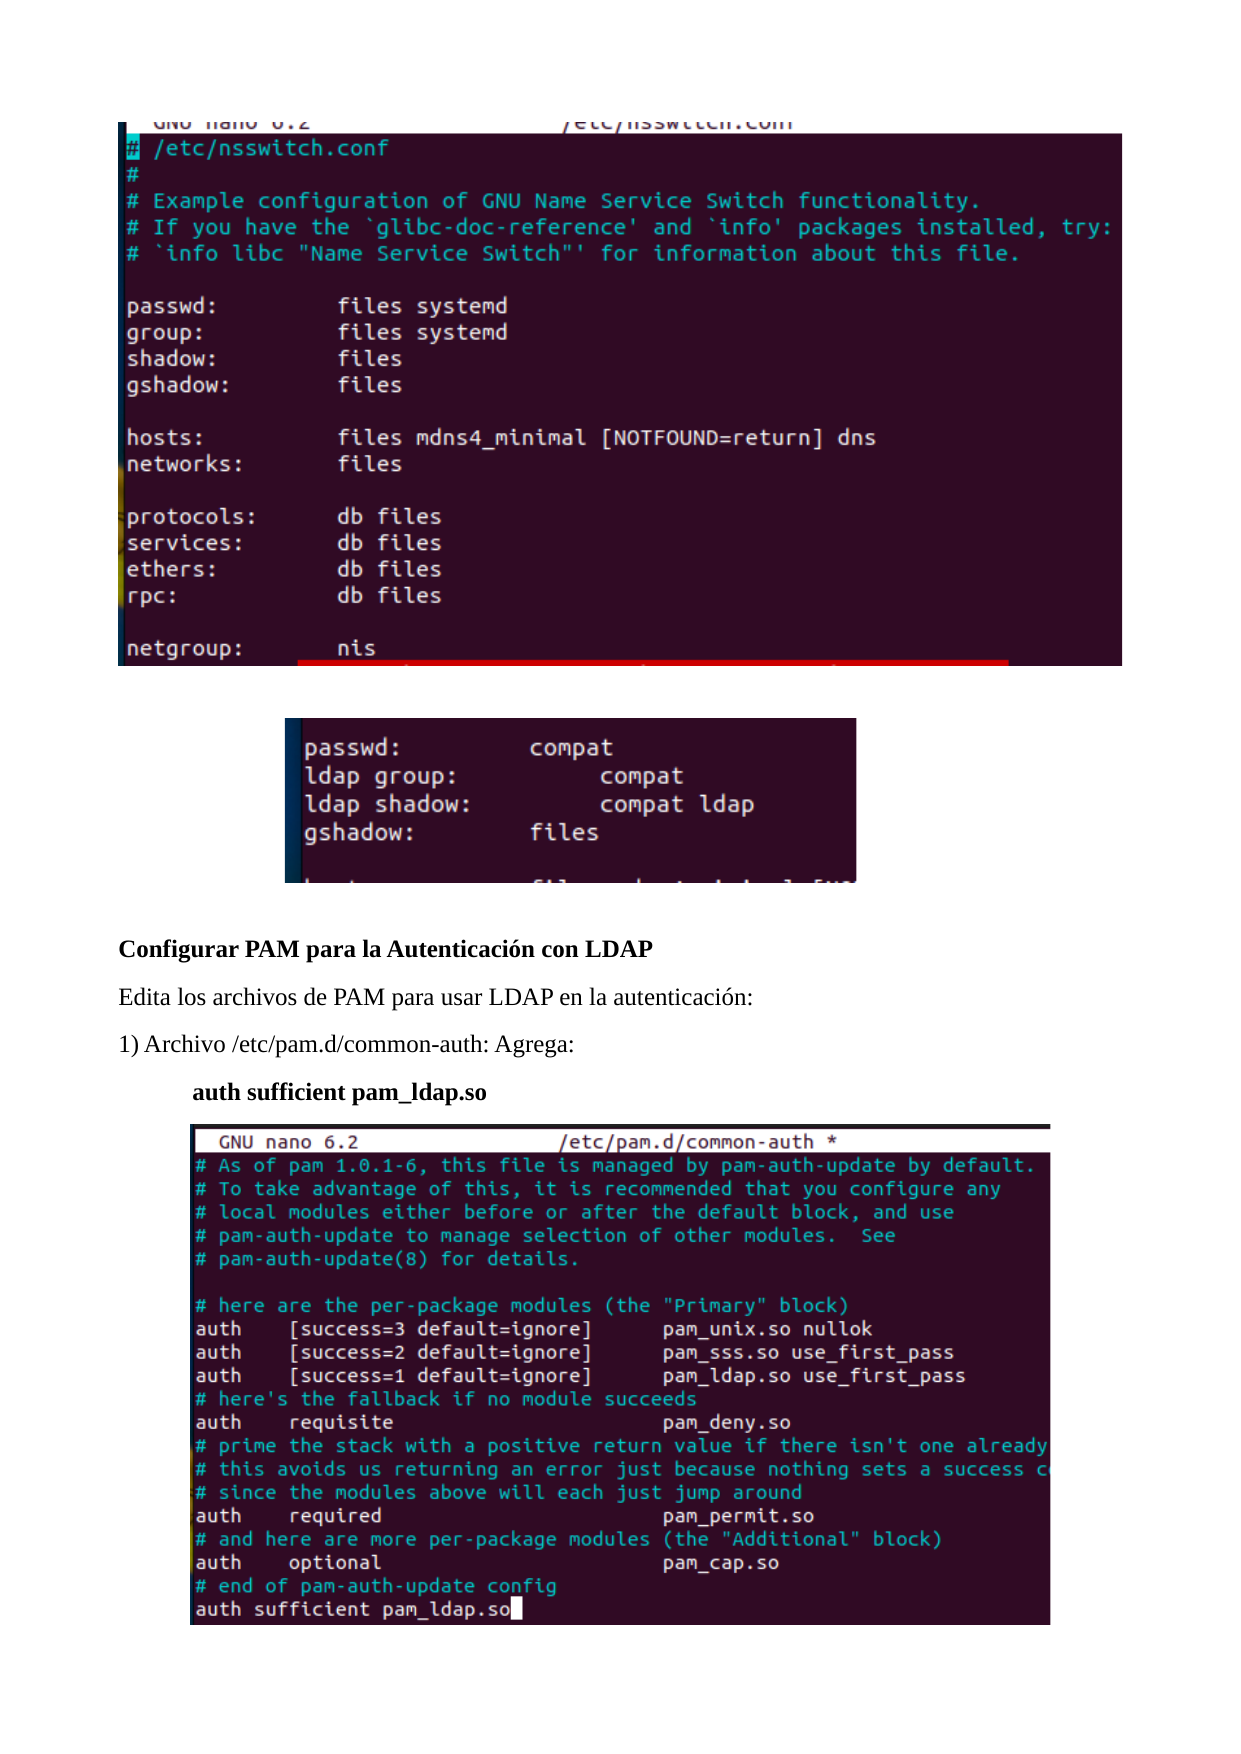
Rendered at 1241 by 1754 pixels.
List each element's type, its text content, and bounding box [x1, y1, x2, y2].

picture [284, 718, 857, 883]
text Configurar PAM para la Autenticación con LDAP [118, 934, 1122, 963]
text 1) Archivo /etc/pam.d/common-auth: Agrega: [118, 1029, 1122, 1058]
text auth sufficient pam_ldap.so [118, 1077, 1122, 1106]
picture [118, 122, 1123, 666]
picture [190, 1124, 1051, 1625]
text Edita los archivos de PAM para usar LDAP en la autenticación: [118, 982, 1122, 1011]
